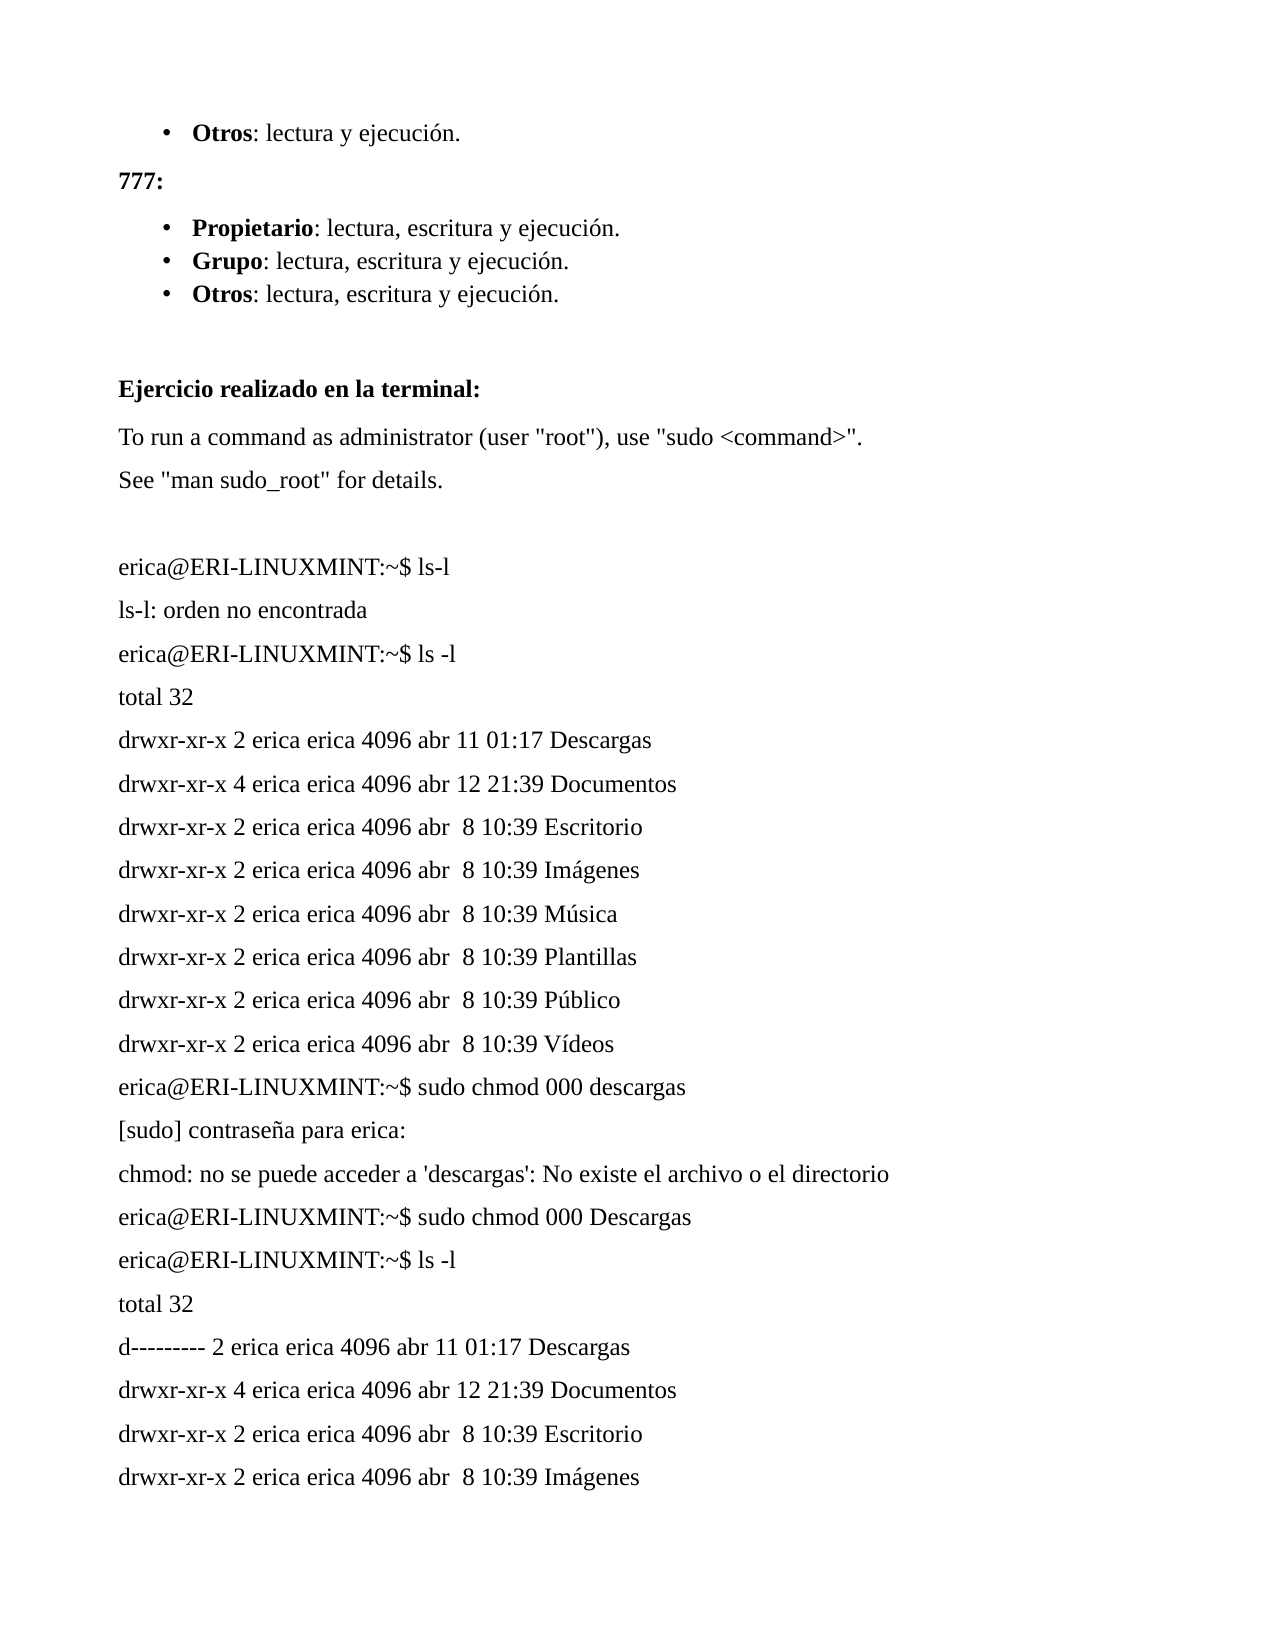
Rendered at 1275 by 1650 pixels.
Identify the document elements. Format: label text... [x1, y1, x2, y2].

text drwxr-xr-x 2 erica erica 4096 abr 8 10:39 Plantillas [118, 942, 1157, 971]
text erica@ERI-LINUXMINT:~$ sudo chmod 000 descargas [118, 1072, 1157, 1101]
text erica@ERI-LINUXMINT:~$ ls-l [118, 552, 1157, 581]
text erica@ERI-LINUXMINT:~$ ls -l [118, 639, 1157, 668]
text drwxr-xr-x 2 erica erica 4096 abr 8 10:39 Escritorio [118, 1419, 1157, 1448]
text drwxr-xr-x 2 erica erica 4096 abr 11 01:17 Descargas [118, 726, 1157, 754]
text drwxr-xr-x 2 erica erica 4096 abr 8 10:39 Vídeos [118, 1029, 1157, 1058]
text drwxr-xr-x 2 erica erica 4096 abr 8 10:39 Imágenes [118, 856, 1157, 884]
text erica@ERI-LINUXMINT:~$ ls -l [118, 1246, 1157, 1274]
text 777: [118, 166, 1157, 194]
text erica@ERI-LINUXMINT:~$ sudo chmod 000 Descargas [118, 1202, 1157, 1231]
text drwxr-xr-x 4 erica erica 4096 abr 12 21:39 Documentos [118, 769, 1157, 798]
text To run a command as administrator (user "root"), use "sudo <command>". [118, 422, 1157, 451]
text total 32 [118, 1289, 1157, 1318]
text Ejercicio realizado en la terminal: [118, 374, 1157, 403]
text See "man sudo_root" for details. [118, 466, 1157, 494]
text drwxr-xr-x 2 erica erica 4096 abr 8 10:39 Público [118, 986, 1157, 1014]
text drwxr-xr-x 2 erica erica 4096 abr 8 10:39 Imágenes [118, 1462, 1157, 1491]
text total 32 [118, 682, 1157, 711]
text drwxr-xr-x 4 erica erica 4096 abr 12 21:39 Documentos [118, 1376, 1157, 1404]
list Propietario: lectura, escritura y ejecución. [162, 213, 1157, 242]
text d--------- 2 erica erica 4096 abr 11 01:17 Descargas [118, 1332, 1157, 1361]
list Grupo: lectura, escritura y ejecución. [162, 246, 1157, 275]
text ls-l: orden no encontrada [118, 596, 1157, 624]
text drwxr-xr-x 2 erica erica 4096 abr 8 10:39 Escritorio [118, 812, 1157, 841]
text [sudo] contraseña para erica: [118, 1116, 1157, 1144]
text drwxr-xr-x 2 erica erica 4096 abr 8 10:39 Música [118, 899, 1157, 928]
list Otros: lectura, escritura y ejecución. [162, 279, 1157, 308]
text chmod: no se puede acceder a 'descargas': No existe el archivo o el directorio [118, 1159, 1157, 1188]
list Otros: lectura y ejecución. [162, 118, 1157, 147]
